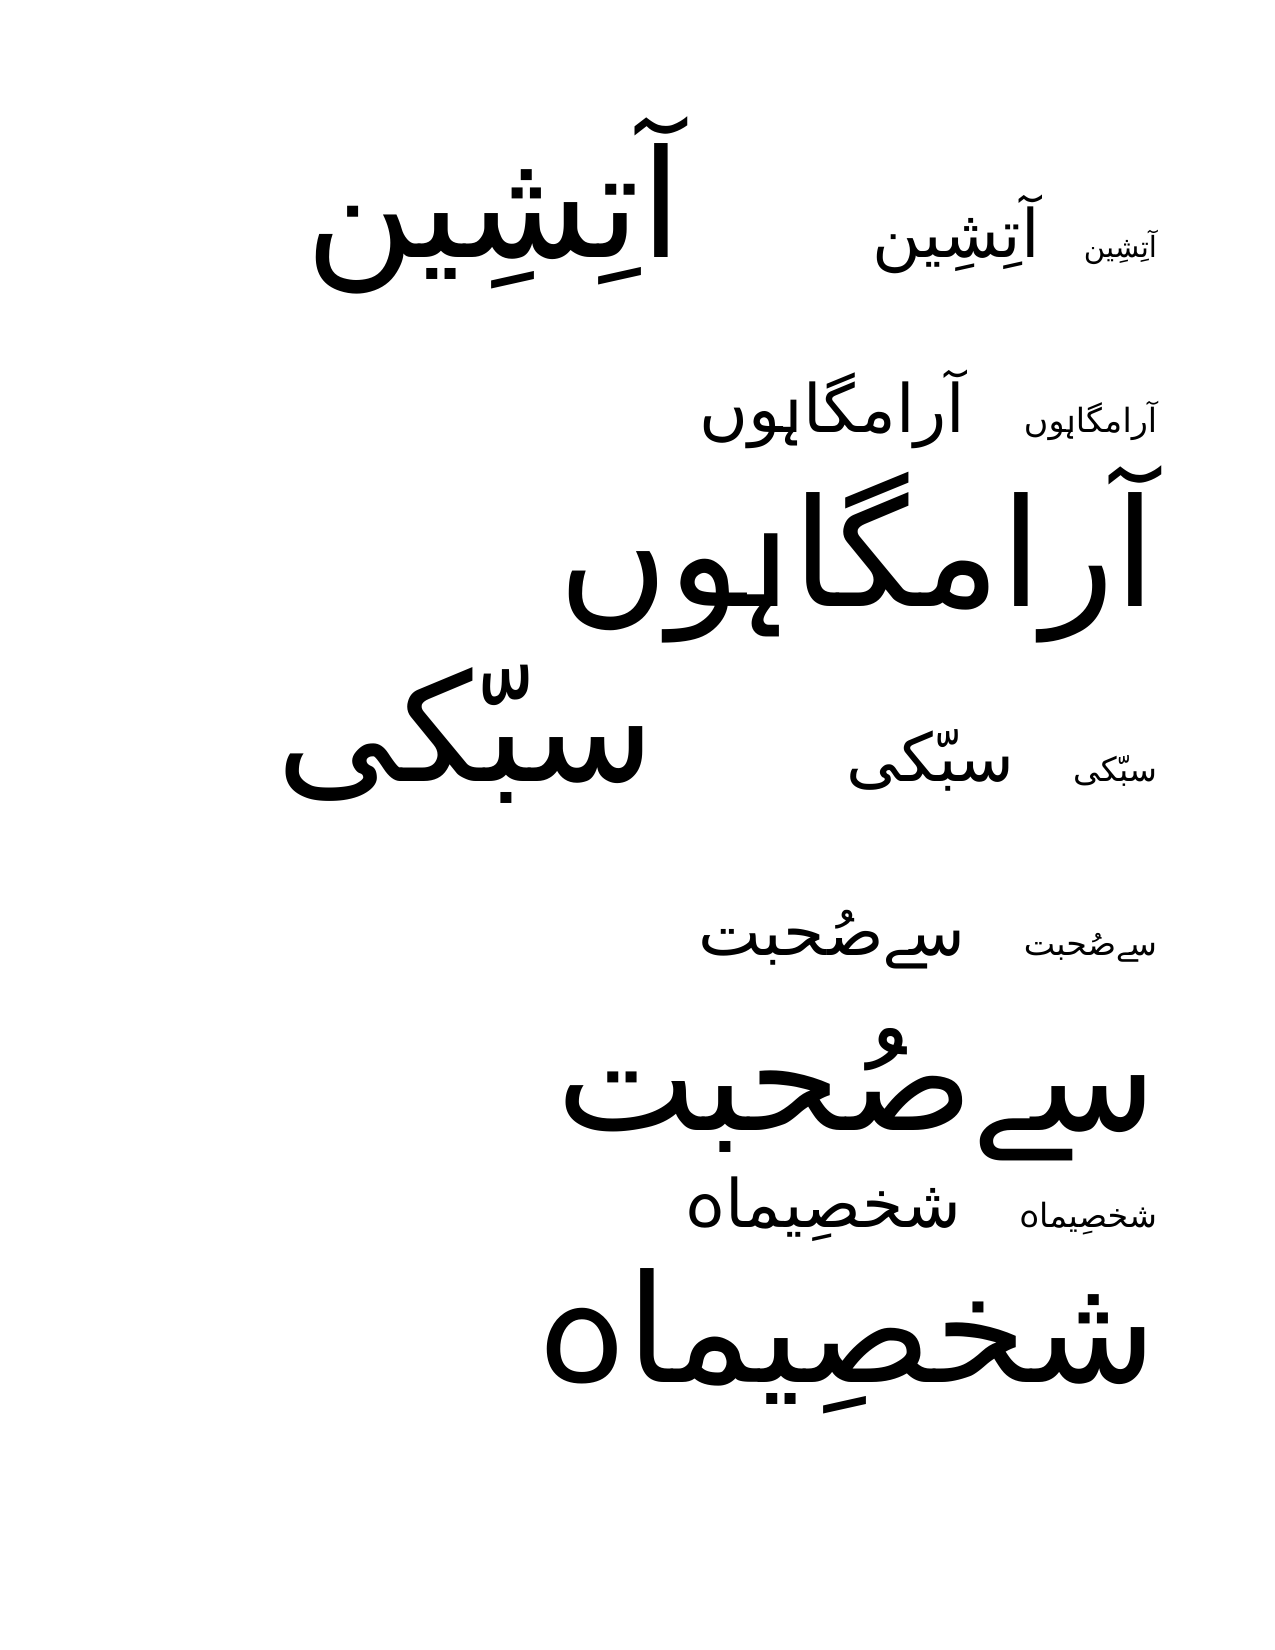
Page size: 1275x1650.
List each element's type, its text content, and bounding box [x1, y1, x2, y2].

text سبّکی سبّکی سبّکی [118, 642, 1157, 816]
text آرامگاہوں آرامگاہوں آرامگاہوں [118, 293, 1157, 642]
text آتِشِین آتِشِین آتِشِین [118, 118, 1157, 293]
text شخصِیماہ شخصِیماہ شخصِیماہ [118, 1166, 1157, 1418]
text سےصُحبت سےصُحبت سےصُحبت [118, 816, 1157, 1166]
